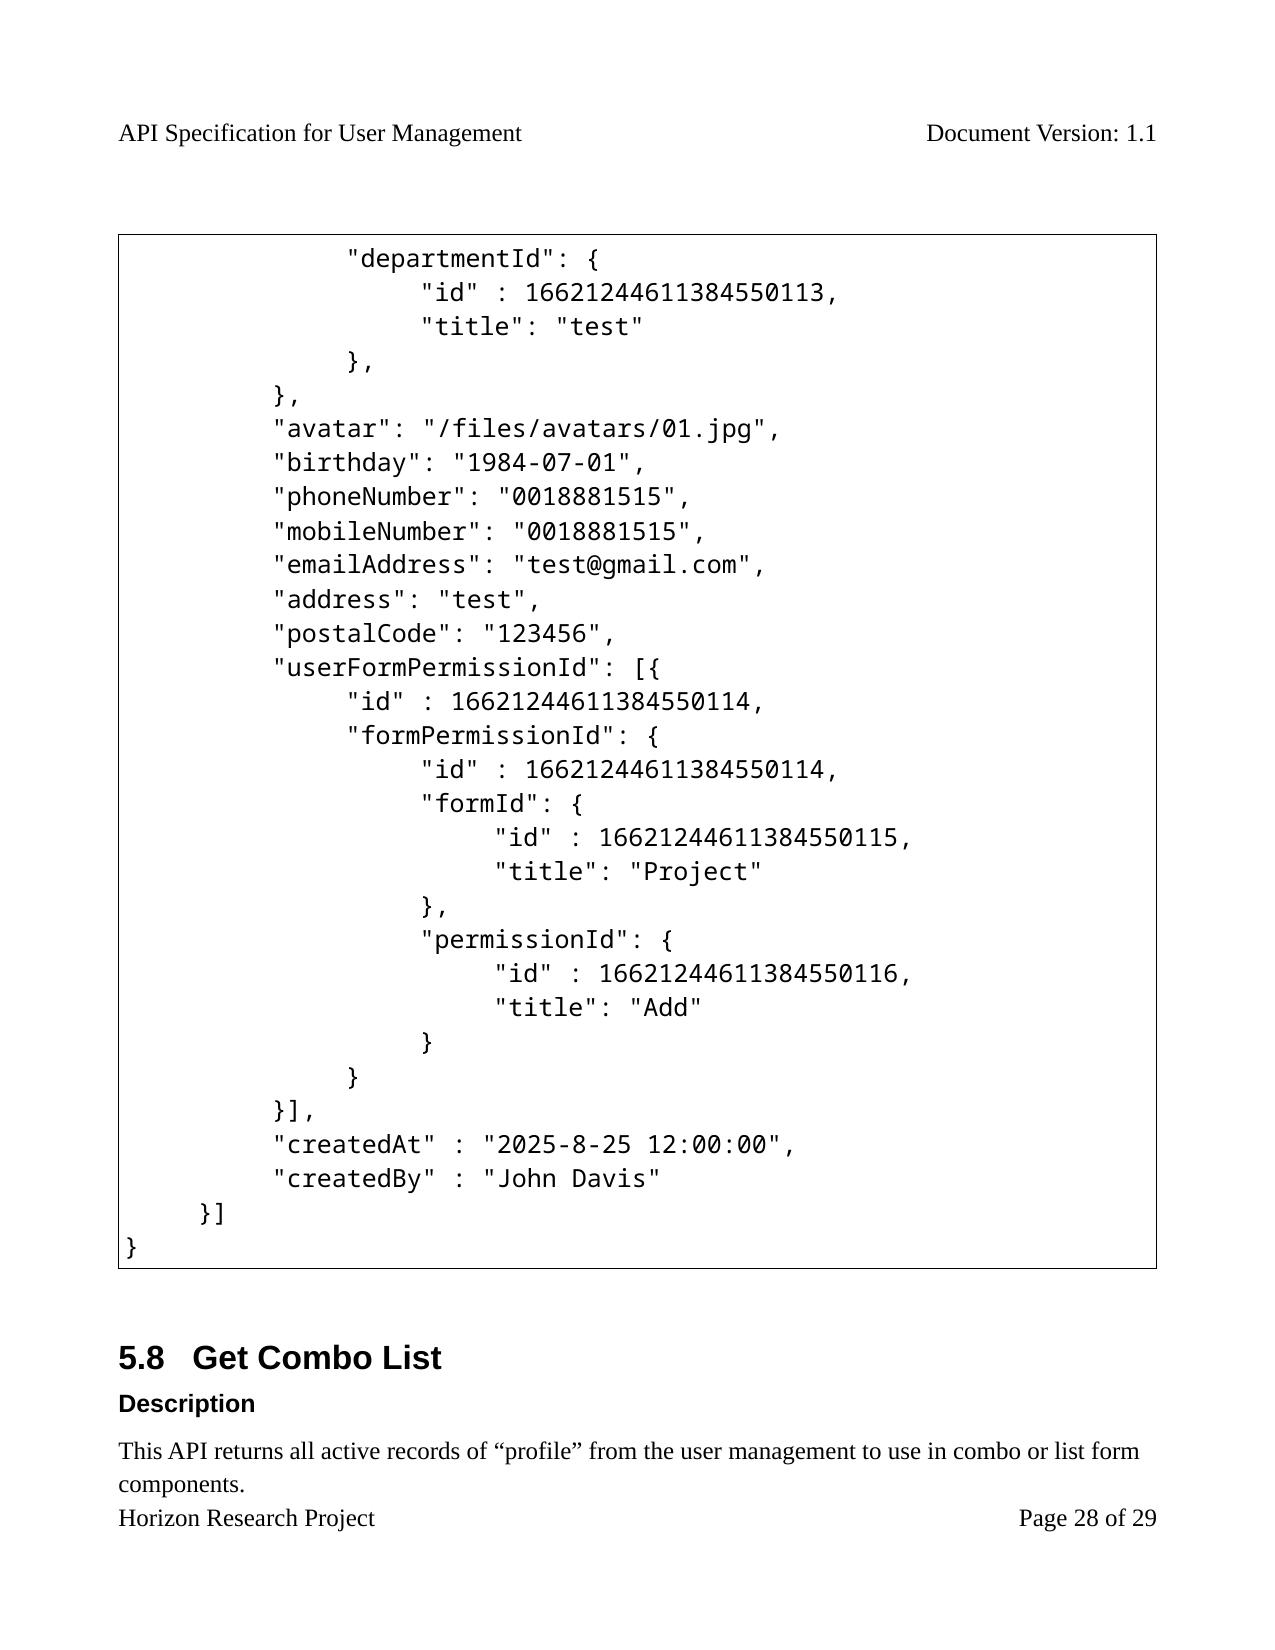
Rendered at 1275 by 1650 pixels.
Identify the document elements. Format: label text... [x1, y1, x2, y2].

text Description [118, 1389, 1157, 1418]
text This API returns all active records of “profile” from the user management to use in combo or list form components. [118, 1436, 1157, 1498]
table_header "departmentId": { "id" : 16621244611384550113, "title": "test" }, }, "avatar": "/files/avatars/01.jpg", "birthday": "1984-07-01", "phoneNumber": "0018881515", "mobileNumber": "0018881515", "emailAddress": "test@gmail.com", "address": "test", "postalCode": "123456", "userFormPermissionId": [{ "id" : 16621244611384550114, "formPermissionId": { "id" : 16621244611384550114, "formId": { "id" : 16621244611384550115, "title": "Project" }, "permissionId": { "id" : 16621244611384550116, "title": "Add" } } }], "createdAt" : "2025-8-25 12:00:00", "createdBy" : "John Davis" }] } [119, 235, 1156, 1268]
subtitle Get Combo List [118, 1338, 1157, 1376]
